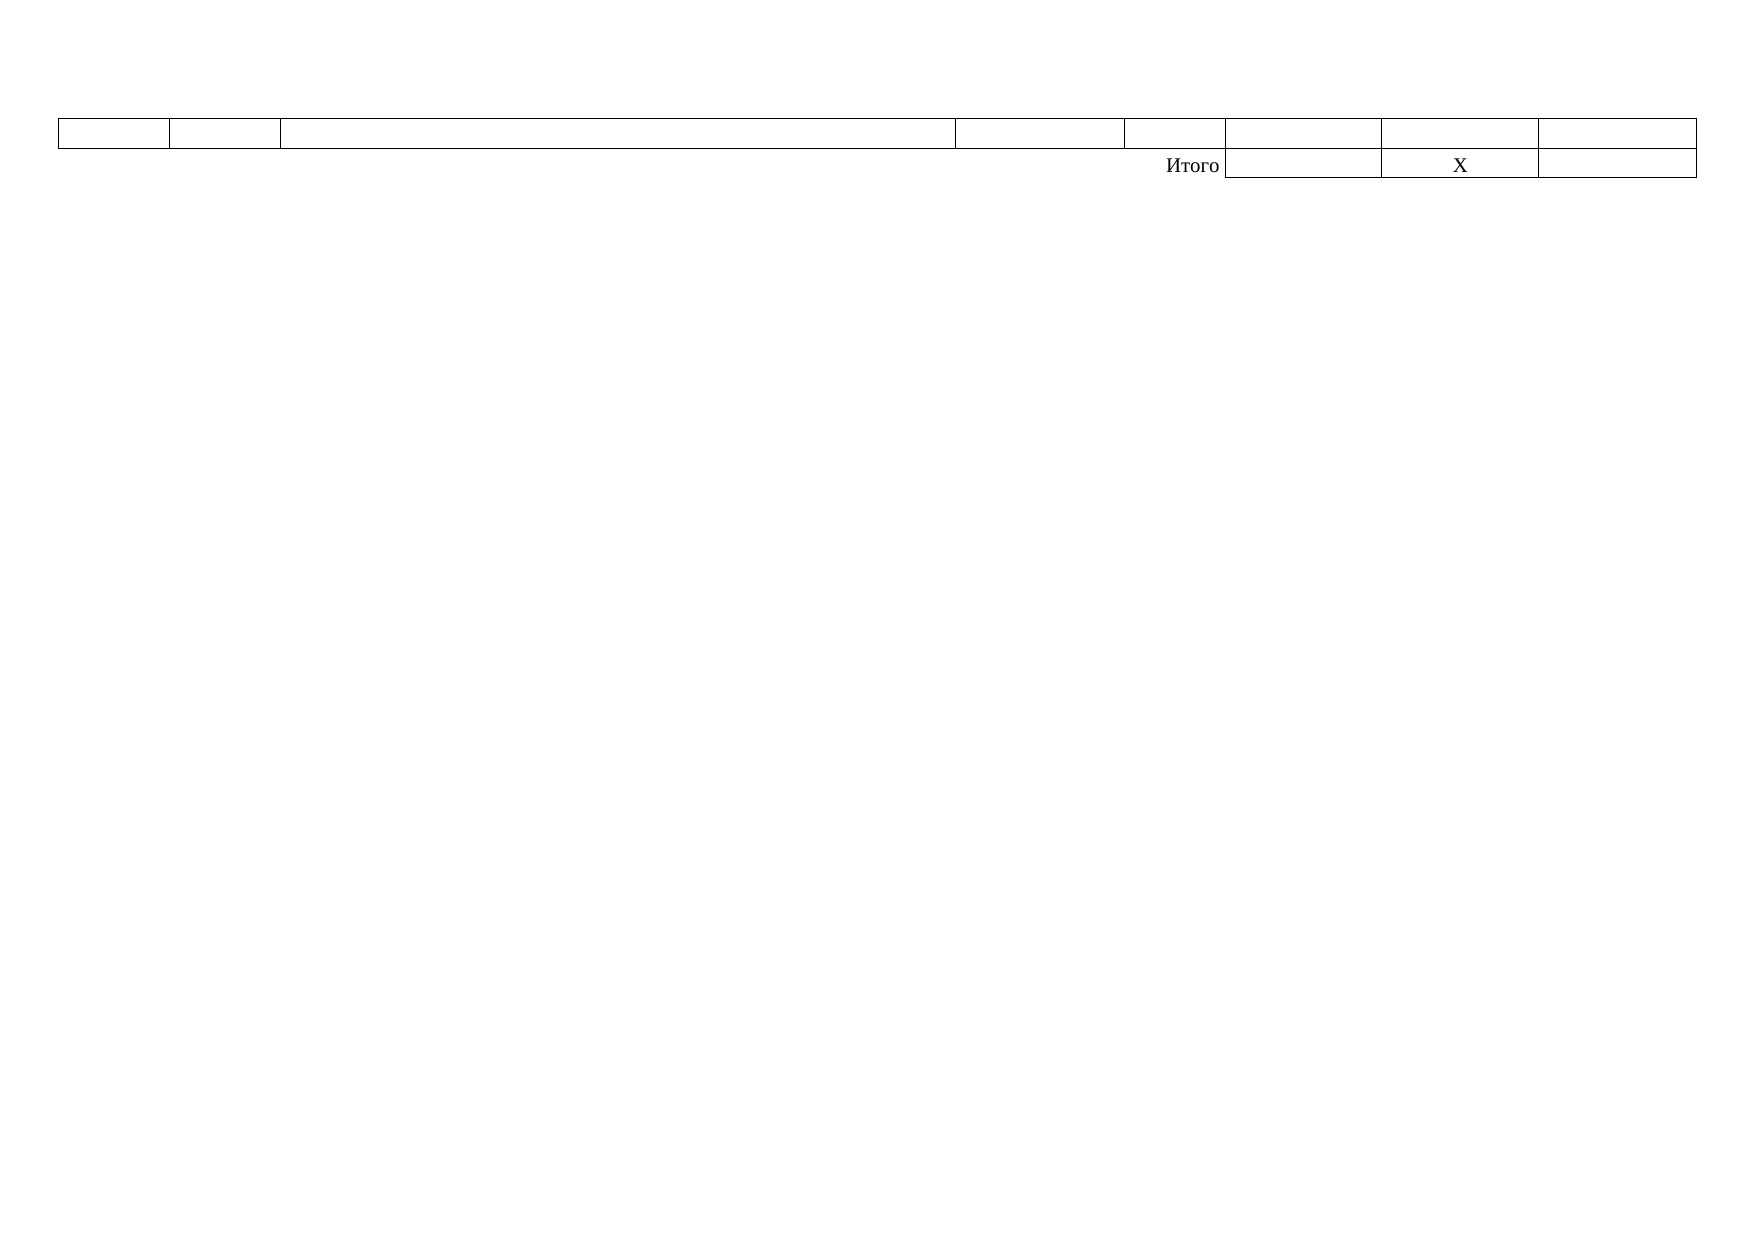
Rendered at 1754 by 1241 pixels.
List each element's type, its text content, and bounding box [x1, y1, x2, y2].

table_cell [1539, 149, 1696, 177]
table_cell [956, 119, 1124, 148]
table_cell [170, 119, 280, 148]
table_cell [1226, 149, 1381, 177]
table_cell [59, 119, 169, 148]
table_cell [1226, 119, 1381, 148]
table_cell Х [1382, 149, 1538, 177]
table_cell [1539, 119, 1696, 148]
table_cell [1382, 119, 1538, 148]
table_cell Итого [58, 149, 1225, 177]
table_cell [1125, 119, 1225, 148]
table_cell [281, 119, 955, 148]
